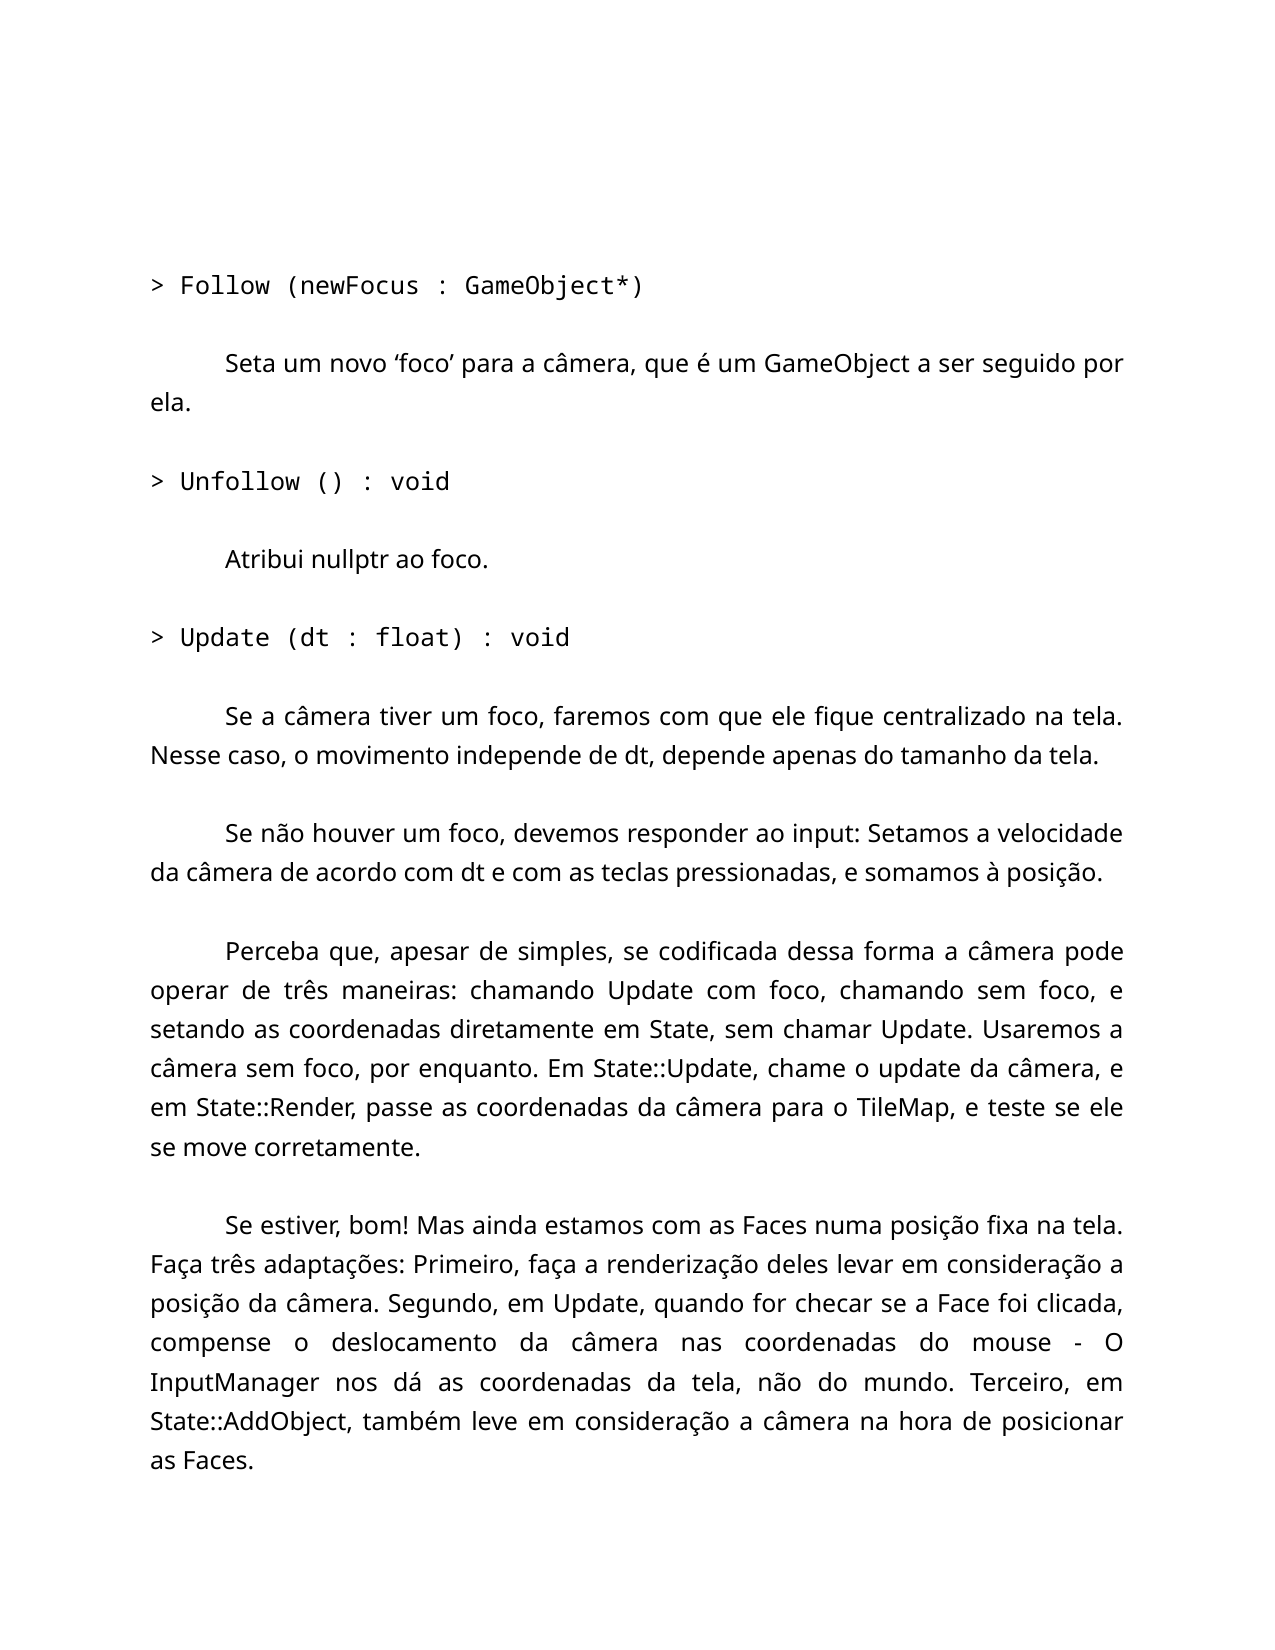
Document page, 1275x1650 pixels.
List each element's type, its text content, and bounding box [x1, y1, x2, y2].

text Se não houver um foco, devemos responder ao input: Setamos a velocidade da câmera de acordo com dt e com as teclas pressionadas, e somamos à posição. [150, 816, 1125, 889]
text > Update (dt : float) : void [150, 620, 1125, 654]
text > Follow (newFocus : GameObject*) [150, 267, 1125, 302]
text Seta um novo ‘foco’ para a câmera, que é um GameObject a ser seguido por ela. [150, 346, 1125, 419]
text Perceba que, apesar de simples, se codificada dessa forma a câmera pode operar de três maneiras: chamando Update com foco, chamando sem foco, e setando as coordenadas diretamente em State, sem chamar Update. Usaremos a câmera sem foco, por enquanto. Em State::Update, chame o update da câmera, e em State::Render, passe as coordenadas da câmera para o TileMap, e teste se ele se move corretamente. [150, 933, 1125, 1163]
text Atribui nullptr ao foco. [150, 542, 1125, 576]
text Se a câmera tiver um foco, faremos com que ele fique centralizado na tela. Nesse caso, o movimento independe de dt, depende apenas do tamanho da tela. [150, 698, 1125, 772]
text > Unfollow () : void [150, 463, 1125, 497]
text Se estiver, bom! Mas ainda estamos com as Faces numa posição fixa na tela. Faça três adaptações: Primeiro, faça a renderização deles levar em consideração a posição da câmera. Segundo, em Update, quando for checar se a Face foi clicada, compense o deslocamento da câmera nas coordenadas do mouse - O InputManager nos dá as coordenadas da tela, não do mundo. Terceiro, em State::AddObject, também leve em consideração a câmera na hora de posicionar as Faces. [150, 1207, 1125, 1477]
